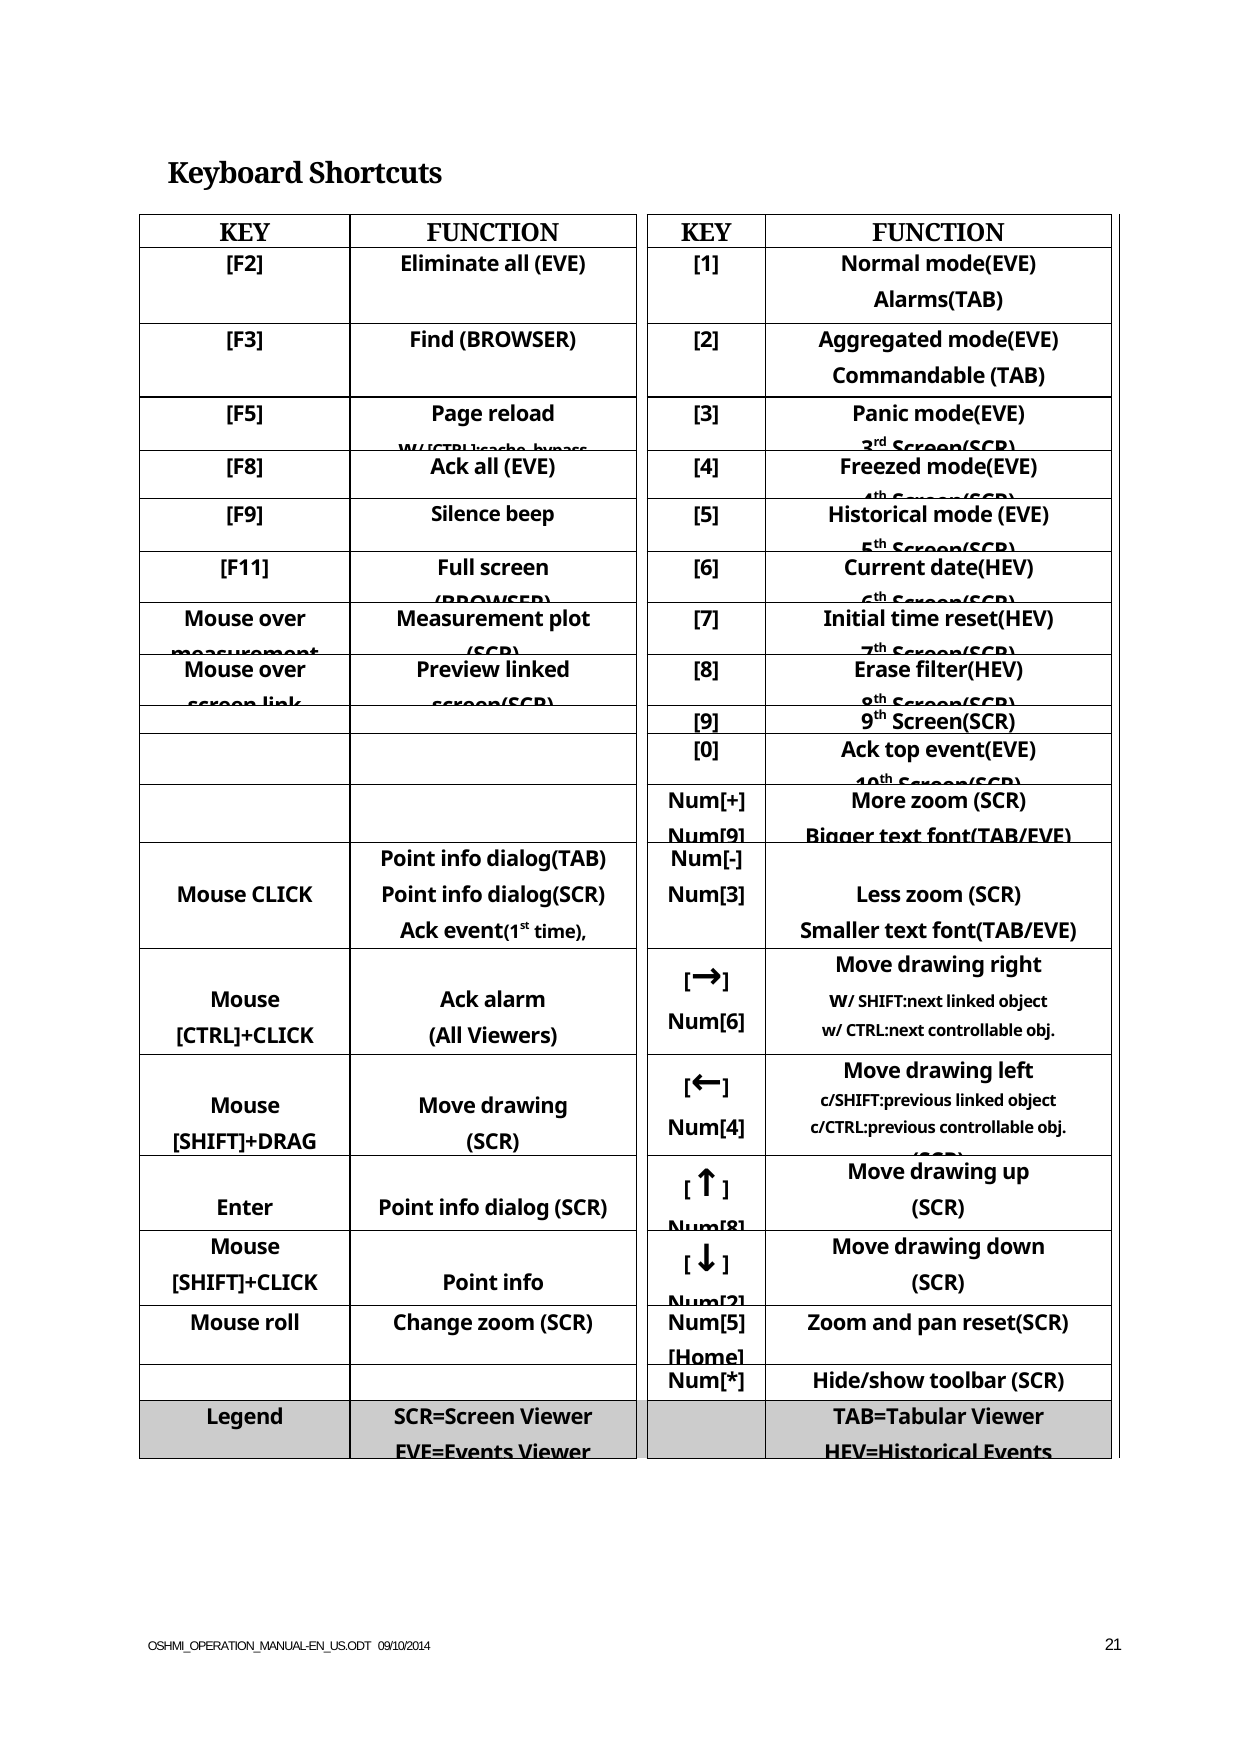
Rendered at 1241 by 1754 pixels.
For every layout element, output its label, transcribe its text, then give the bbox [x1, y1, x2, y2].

table_cell [637, 247, 647, 323]
table_cell Mouse over screen link [140, 655, 349, 705]
table_cell [0] [648, 734, 765, 784]
table_cell Current date(HEV) 6th Screen(SCR) [766, 552, 1111, 602]
table_cell [1112, 1054, 1119, 1155]
table_cell [351, 785, 636, 842]
table_cell Historical mode (EVE) 5th Screen(SCR) [766, 499, 1111, 551]
table_cell [637, 602, 647, 653]
table_cell [F2] [140, 248, 349, 323]
table_header KEY [140, 215, 349, 247]
table_cell [637, 654, 647, 705]
table_cell Move drawing down (SCR) [766, 1231, 1111, 1305]
table_cell [2] [648, 324, 765, 396]
table_cell [1112, 1305, 1119, 1364]
table_cell [637, 498, 647, 551]
table_cell Num[-] Num[3] [648, 843, 765, 948]
table_cell [637, 948, 647, 1054]
table_cell [1112, 247, 1119, 323]
table_cell [140, 734, 349, 784]
table_cell [637, 705, 647, 733]
table_cell [1112, 733, 1119, 784]
table_cell [1112, 498, 1119, 551]
table_cell More zoom (SCR) Bigger text font(TAB/EVE) [766, 785, 1111, 842]
table_cell Point info dialog(EVE/TAB) [351, 1231, 636, 1305]
table_cell [1112, 705, 1119, 733]
table_cell Initial time reset(HEV) 7th Screen(SCR) [766, 603, 1111, 653]
table_cell Num[5] [Home] [648, 1306, 765, 1364]
table_cell Point info dialog (SCR) [351, 1156, 636, 1230]
table_cell Silence beep [351, 499, 636, 551]
table_cell [↑] Num[8] [648, 1156, 765, 1230]
table_cell [637, 1400, 647, 1458]
table_cell [637, 323, 647, 396]
table_cell [7] [648, 603, 765, 653]
table_cell [1112, 551, 1119, 602]
table_cell [351, 734, 636, 784]
table_cell Mouse roll [140, 1306, 349, 1364]
table_cell [351, 706, 636, 733]
subtitle Keyboard Shortcuts [161, 146, 1122, 211]
table_cell [9] [648, 706, 765, 733]
table_cell [1112, 654, 1119, 705]
table_cell [F5] [140, 398, 349, 449]
table_cell [637, 551, 647, 602]
table_cell Erase filter(HEV) 8th Screen(SCR) [766, 655, 1111, 705]
table_cell Preview linked screen(SCR) [351, 655, 636, 705]
table_cell [4] [648, 451, 765, 498]
table_cell Num[+] Num[9] [648, 785, 765, 842]
table_header [637, 214, 647, 247]
table_cell Move drawing (SCR) [351, 1055, 636, 1155]
table_cell [F11] [140, 552, 349, 602]
table_cell Freezed mode(EVE) 4th Screen(SCR) [766, 451, 1111, 498]
table_cell Move drawing right w/ SHIFT:next linked object w/ CTRL:next controllable obj. (SCR) [766, 949, 1111, 1054]
table_cell Zoom and pan reset(SCR) [766, 1306, 1111, 1364]
table_header KEY [648, 215, 765, 247]
table_cell [637, 1054, 647, 1155]
table_cell Mouse CLICK [140, 843, 349, 948]
table_cell Ack top event(EVE) 10th Screen(SCR) [766, 734, 1111, 784]
table_cell Mouse [SHIFT]+DRAG [140, 1055, 349, 1155]
table_cell Find (BROWSER) [351, 324, 636, 396]
table_cell [8] [648, 655, 765, 705]
table_cell [F3] [140, 324, 349, 396]
table_cell [140, 785, 349, 842]
table_cell Num[*] [648, 1365, 765, 1400]
table_cell Enter [140, 1156, 349, 1230]
table_cell Point info dialog(TAB) Point info dialog(SCR) Ack event(1st time), erase event (2nd time)(EVE) [351, 843, 636, 948]
table_cell Panic mode(EVE) 3rd Screen(SCR) [766, 398, 1111, 449]
table_header FUNCTION [766, 215, 1111, 247]
table_cell [→] Num[6] [648, 949, 765, 1054]
table_cell TAB=Tabular Viewer HEV=Historical Events [766, 1401, 1111, 1458]
table_cell [637, 1155, 647, 1230]
table_cell [3] [648, 398, 765, 449]
table_cell [637, 450, 647, 498]
table_cell Legend [140, 1401, 349, 1458]
table_cell [5] [648, 499, 765, 551]
table_cell [1112, 602, 1119, 653]
table_cell Mouse over measurement [140, 603, 349, 653]
table_cell [F8] [140, 451, 349, 498]
table_cell Page reload w/ [CTRL]:cache bypass [351, 398, 636, 449]
table_cell Mouse [CTRL]+CLICK [140, 949, 349, 1054]
table_cell [140, 706, 349, 733]
table_cell Move drawing left c/SHIFT:previous linked object c/CTRL:previous controllable obj. (SCR) [766, 1055, 1111, 1155]
table_cell Change zoom (SCR) [351, 1306, 636, 1364]
table_cell Less zoom (SCR) Smaller text font(TAB/EVE) [766, 843, 1111, 948]
table_cell [637, 396, 647, 449]
table_cell [1112, 948, 1119, 1054]
table_cell [637, 1230, 647, 1305]
table_cell [637, 842, 647, 948]
table_header FUNCTION [351, 215, 636, 247]
table_cell [351, 1365, 636, 1400]
table_cell Full screen (BROWSER) [351, 552, 636, 602]
table_cell [1] [648, 248, 765, 323]
table_cell [637, 784, 647, 842]
table_cell [140, 1365, 349, 1400]
table_header [1112, 214, 1119, 247]
table_cell Mouse [SHIFT]+CLICK [140, 1231, 349, 1305]
table_cell 9th Screen(SCR) [766, 706, 1111, 733]
table_cell Eliminate all (EVE) [351, 248, 636, 323]
table_cell [637, 733, 647, 784]
table_cell [1112, 396, 1119, 449]
table_cell [↓] Num[2] [648, 1231, 765, 1305]
table_cell [1112, 784, 1119, 842]
table_cell [1112, 1230, 1119, 1305]
table_cell [1112, 1400, 1119, 1458]
table_cell [1112, 323, 1119, 396]
table_cell Hide/show toolbar (SCR) [766, 1365, 1111, 1400]
table_cell Measurement plot (SCR) [351, 603, 636, 653]
table_cell Normal mode(EVE) Alarms(TAB) 1st. Screen(SCR) [766, 248, 1111, 323]
table_cell [F9] [140, 499, 349, 551]
table_cell [1112, 842, 1119, 948]
table_cell Ack alarm (All Viewers) [351, 949, 636, 1054]
table_cell Aggregated mode(EVE) Commandable (TAB) 2nd Screen(SCR) [766, 324, 1111, 396]
table_cell Ack all (EVE) [351, 451, 636, 498]
table_cell SCR=Screen Viewer EVE=Events Viewer [351, 1401, 636, 1458]
table_cell [1112, 1155, 1119, 1230]
table_cell [648, 1401, 765, 1458]
table_cell Move drawing up (SCR) [766, 1156, 1111, 1230]
table_cell [637, 1305, 647, 1364]
table_cell [637, 1364, 647, 1400]
table_cell [1112, 1364, 1119, 1400]
table_cell [1112, 450, 1119, 498]
table_cell [6] [648, 552, 765, 602]
table_cell [←] Num[4] [648, 1055, 765, 1155]
